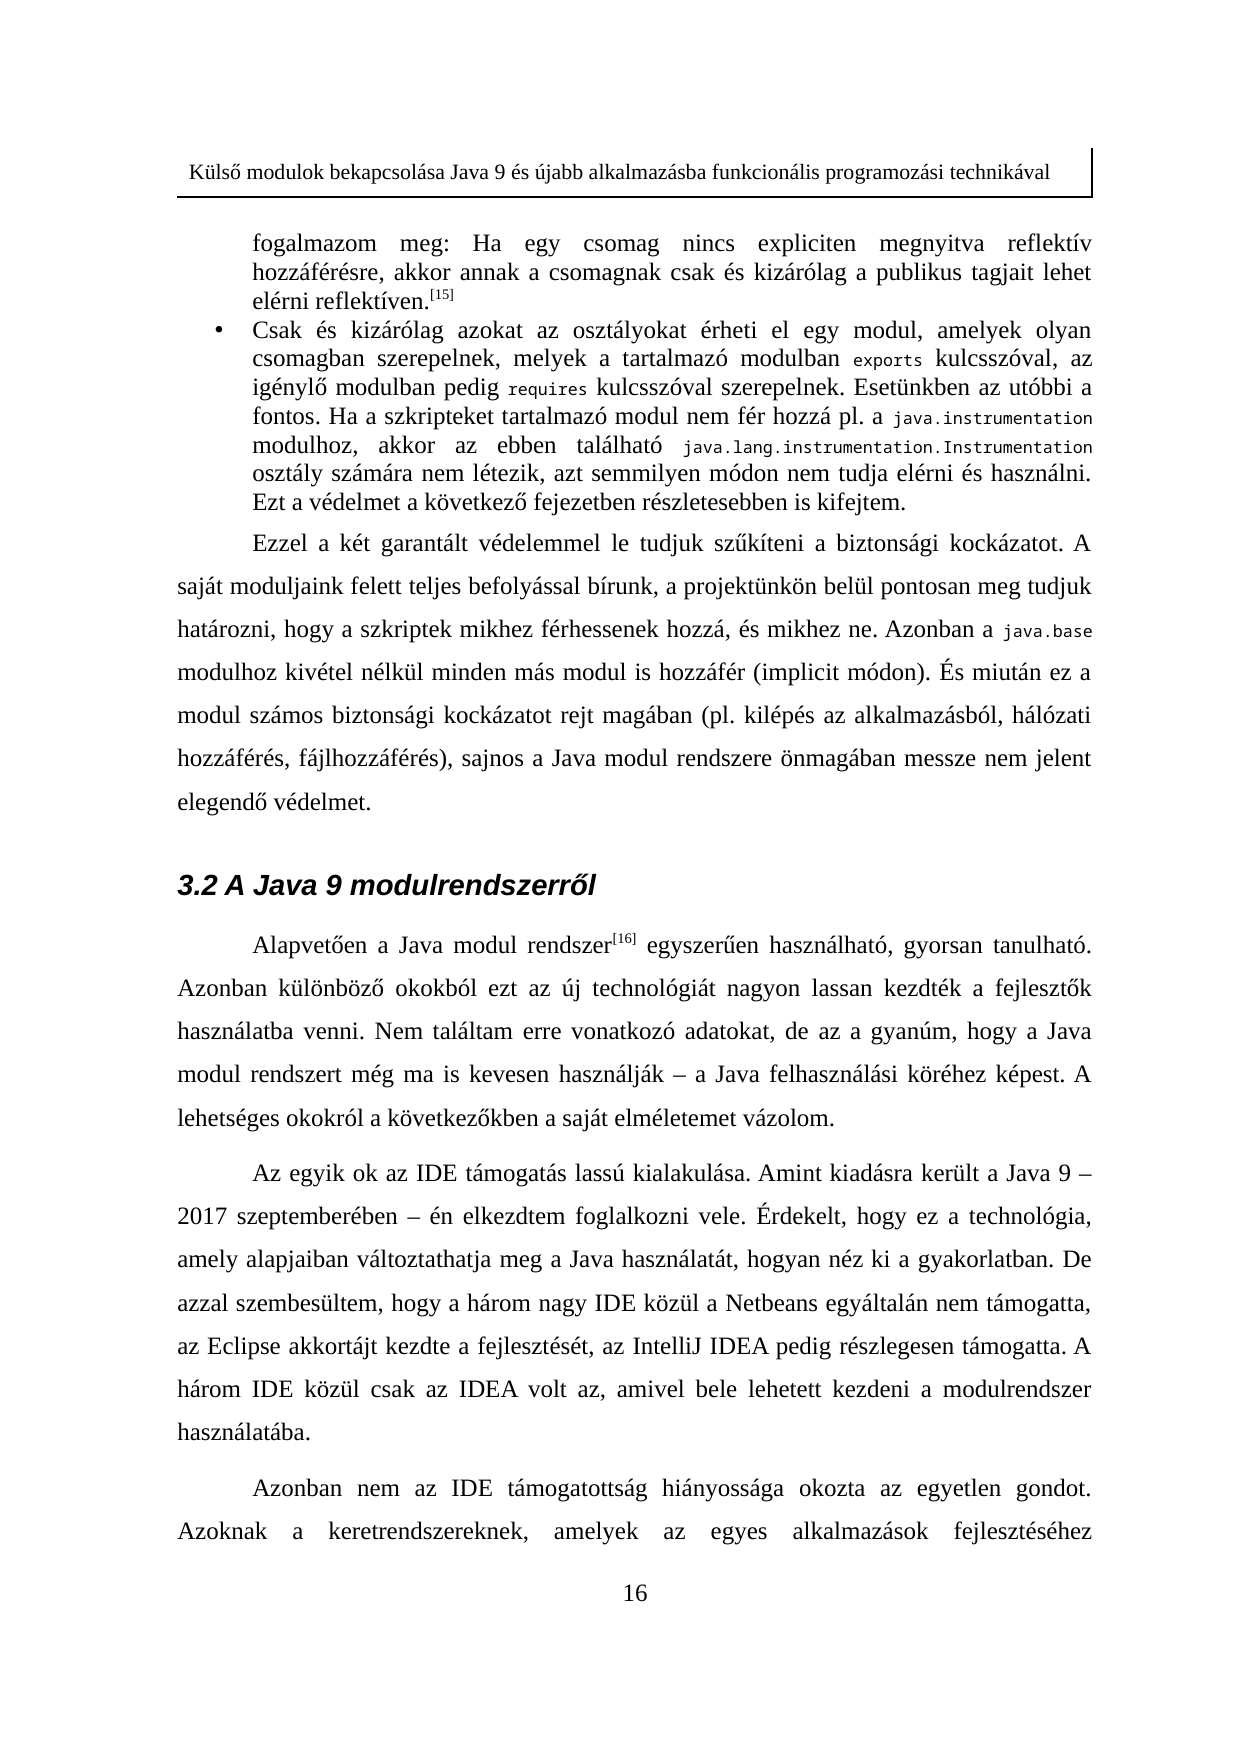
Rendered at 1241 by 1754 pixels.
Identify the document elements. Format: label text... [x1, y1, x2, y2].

text Azonban nem az IDE támogatottság hiányossága okozta az egyetlen gondot. Azoknak a keretrendszereknek, amelyek az egyes alkalmazások fejlesztéséhez [177, 1473, 1093, 1544]
text Az egyik ok az IDE támogatás lassú kialakulása. Amint kiadásra került a Java 9 – 2017 szeptemberében – én elkezdtem foglalkozni vele. Érdekelt, hogy ez a technológia, amely alapjaiban változtathatja meg a Java használatát, hogyan néz ki a gyakorlatban. De azzal szembesültem, hogy a három nagy IDE közül a Netbeans egyáltalán nem támogatta, az Eclipse akkortájt kezdte a fejlesztését, az IntelliJ IDEA pedig részlegesen támogatta. A három IDE közül csak az IDEA volt az, amivel bele lehetett kezdeni a modulrendszer használatába. [177, 1158, 1093, 1446]
text Alapvetően a Java modul rendszer[16] egyszerűen használható, gyorsan tanulható. Azonban különböző okokból ezt az új technológiát nagyon lassan kezdték a fejlesztők használatba venni. Nem találtam erre vonatkozó adatokat, de az a gyanúm, hogy a Java modul rendszert még ma is kevesen használják – a Java felhasználási köréhez képest. A lehetséges okokról a következőkben a saját elméletemet vázolom. [177, 930, 1093, 1131]
text Ezzel a két garantált védelemmel le tudjuk szűkíteni a biztonsági kockázatot. A saját moduljaink felett teljes befolyással bírunk, a projektünkön belül pontosan meg tudjuk határozni, hogy a szkriptek mikhez férhessenek hozzá, és mikhez ne. Azonban a java.base modulhoz kivétel nélkül minden más modul is hozzáfér (implicit módon). És miután ez a modul számos biztonsági kockázatot rejt magában (pl. kilépés az alkalmazásból, hálózati hozzáférés, fájlhozzáférés), sajnos a Java modul rendszere önmagában messze nem jelent elegendő védelmet. [177, 528, 1093, 815]
list fogalmazom meg: Ha egy csomag nincs expliciten megnyitva reflektív hozzáférésre, akkor annak a csomagnak csak és kizárólag a publikus tagjait lehet elérni reflektíven.[15] [214, 228, 1093, 315]
subtitle 3.2 A Java 9 modulrendszerről [177, 868, 1093, 901]
list Csak és kizárólag azokat az osztályokat érheti el egy modul, amelyek olyan csomagban szerepelnek, melyek a tartalmazó modulban exports kulcsszóval, az igénylő modulban pedig requires kulcsszóval szerepelnek. Esetünkben az utóbbi a fontos. Ha a szkripteket tartalmazó modul nem fér hozzá pl. a java.instrumentation modulhoz, akkor az ebben található java.lang.instrumentation.Instrumentation osztály számára nem létezik, azt semmilyen módon nem tudja elérni és használni. Ezt a védelmet a következő fejezetben részletesebben is kifejtem. [214, 315, 1093, 516]
